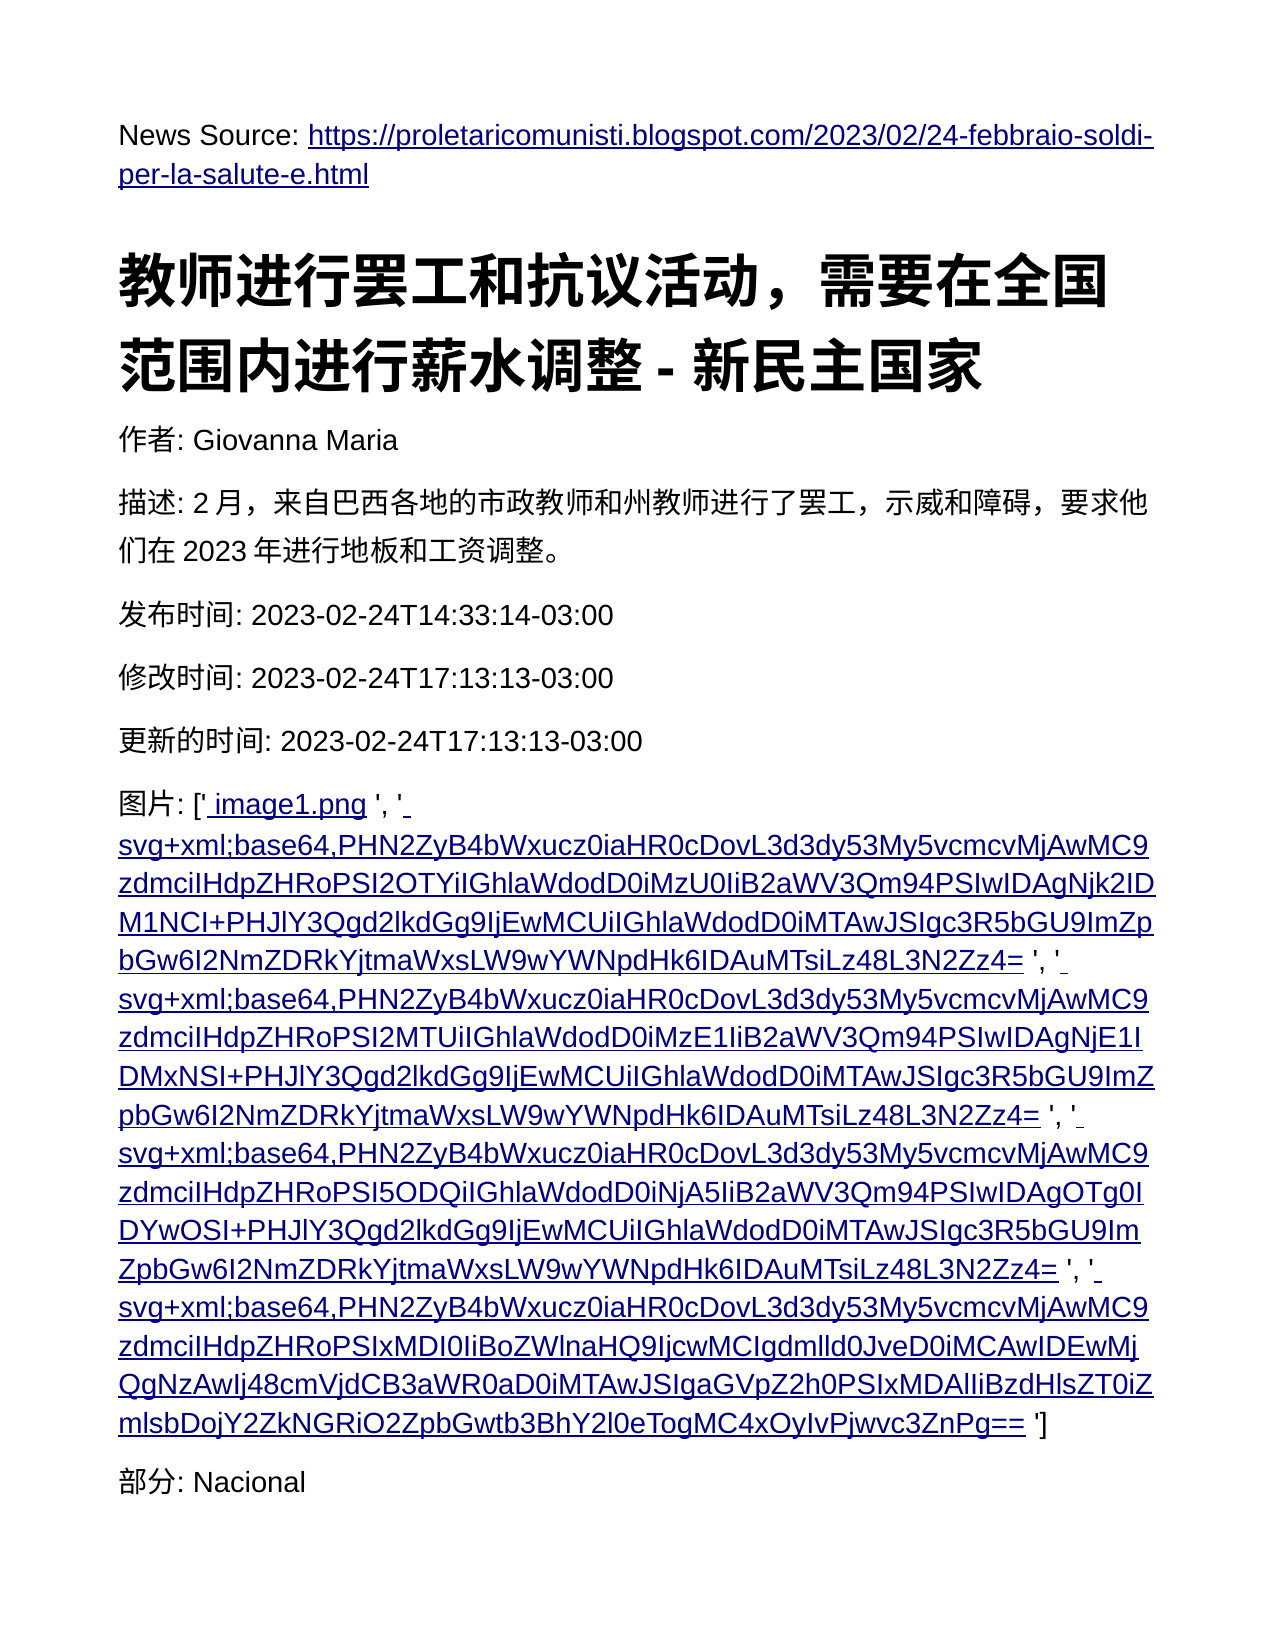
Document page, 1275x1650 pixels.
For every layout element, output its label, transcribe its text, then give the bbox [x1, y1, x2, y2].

text 图片: [' image1.png ', ' svg+xml;base64,PHN2ZyB4bWxucz0iaHR0cDovL3d3dy53My5vcmcvMjAwMC9zdmciIHdpZHRoPSI2OTYiIGhlaWdodD0iMzU0IiB2aWV3Qm94PSIwIDAgNjk2IDM1NCI+PHJlY3Qgd2lkdGg9IjEwMCUiIGhlaWdodD0iMTAwJSIgc3R5bGU9ImZpbGw6I2NmZDRkYjtmaWxsLW9wYWNpdHk6IDAuMTsiLz48L3N2Zz4= ', ' svg+xml;base64,PHN2ZyB4bWxucz0iaHR0cDovL3d3dy53My5vcmcvMjAwMC9zdmciIHdpZHRoPSI2MTUiIGhlaWdodD0iMzE1IiB2aWV3Qm94PSIwIDAgNjE1IDMxNSI+PHJlY3Qgd2lkdGg9IjEwMCUiIGhlaWdodD0iMTAwJSIgc3R5bGU9ImZpbGw6I2NmZDRkYjtmaWxsLW9wYWNpdHk6IDAuMTsiLz48L3N2Zz4= ', ' svg+xml;base64,PHN2ZyB4bWxucz0iaHR0cDovL3d3dy53My5vcmcvMjAwMC9zdmciIHdpZHRoPSI5ODQiIGhlaWdodD0iNjA5IiB2aWV3Qm94PSIwIDAgOTg0IDYwOSI+PHJlY3Qgd2lkdGg9IjEwMCUiIGhlaWdodD0iMTAwJSIgc3R5bGU9ImZpbGw6I2NmZDRkYjtmaWxsLW9wYWNpdHk6IDAuMTsiLz48L3N2Zz4= ', ' svg+xml;base64,PHN2ZyB4bWxucz0iaHR0cDovL3d3dy53My5vcmcvMjAwMC9zdmciIHdpZHRoPSIxMDI0IiBoZWlnaHQ9IjcwMCIgdmlld0JveD0iMCAwIDEwMjQgNzAwIj48cmVjdCB3aWR0aD0iMTAwJSIgaGVpZ2h0PSIxMDAlIiBzdHlsZT0iZmlsbDojY2ZkNGRiO2ZpbGwtb3BhY2l0eTogMC4xOyIvPjwvc3ZnPg== '] [118, 780, 1157, 1439]
text 作者: Giovanna Maria [118, 416, 1157, 458]
subtitle 教师进行罢工和抗议活动，需要在全国范围内进行薪水调整 - 新民主国家 [118, 235, 1157, 404]
text 发布时间: 2023-02-24T14:33:14-03:00 [118, 591, 1157, 633]
text 修改时间: 2023-02-24T17:13:13-03:00 [118, 654, 1157, 696]
text News Source: https://proletaricomunisti.blogspot.com/2023/02/24-febbraio-soldi-per-la-salute-e.html [118, 118, 1157, 190]
text 更新的时间: 2023-02-24T17:13:13-03:00 [118, 717, 1157, 759]
text 描述: 2月，来自巴西各地的市政教师和州教师进行了罢工，示威和障碍，要求他们在2023年进行地板和工资调整。 [118, 479, 1157, 570]
text 部分: Nacional [118, 1459, 1157, 1501]
